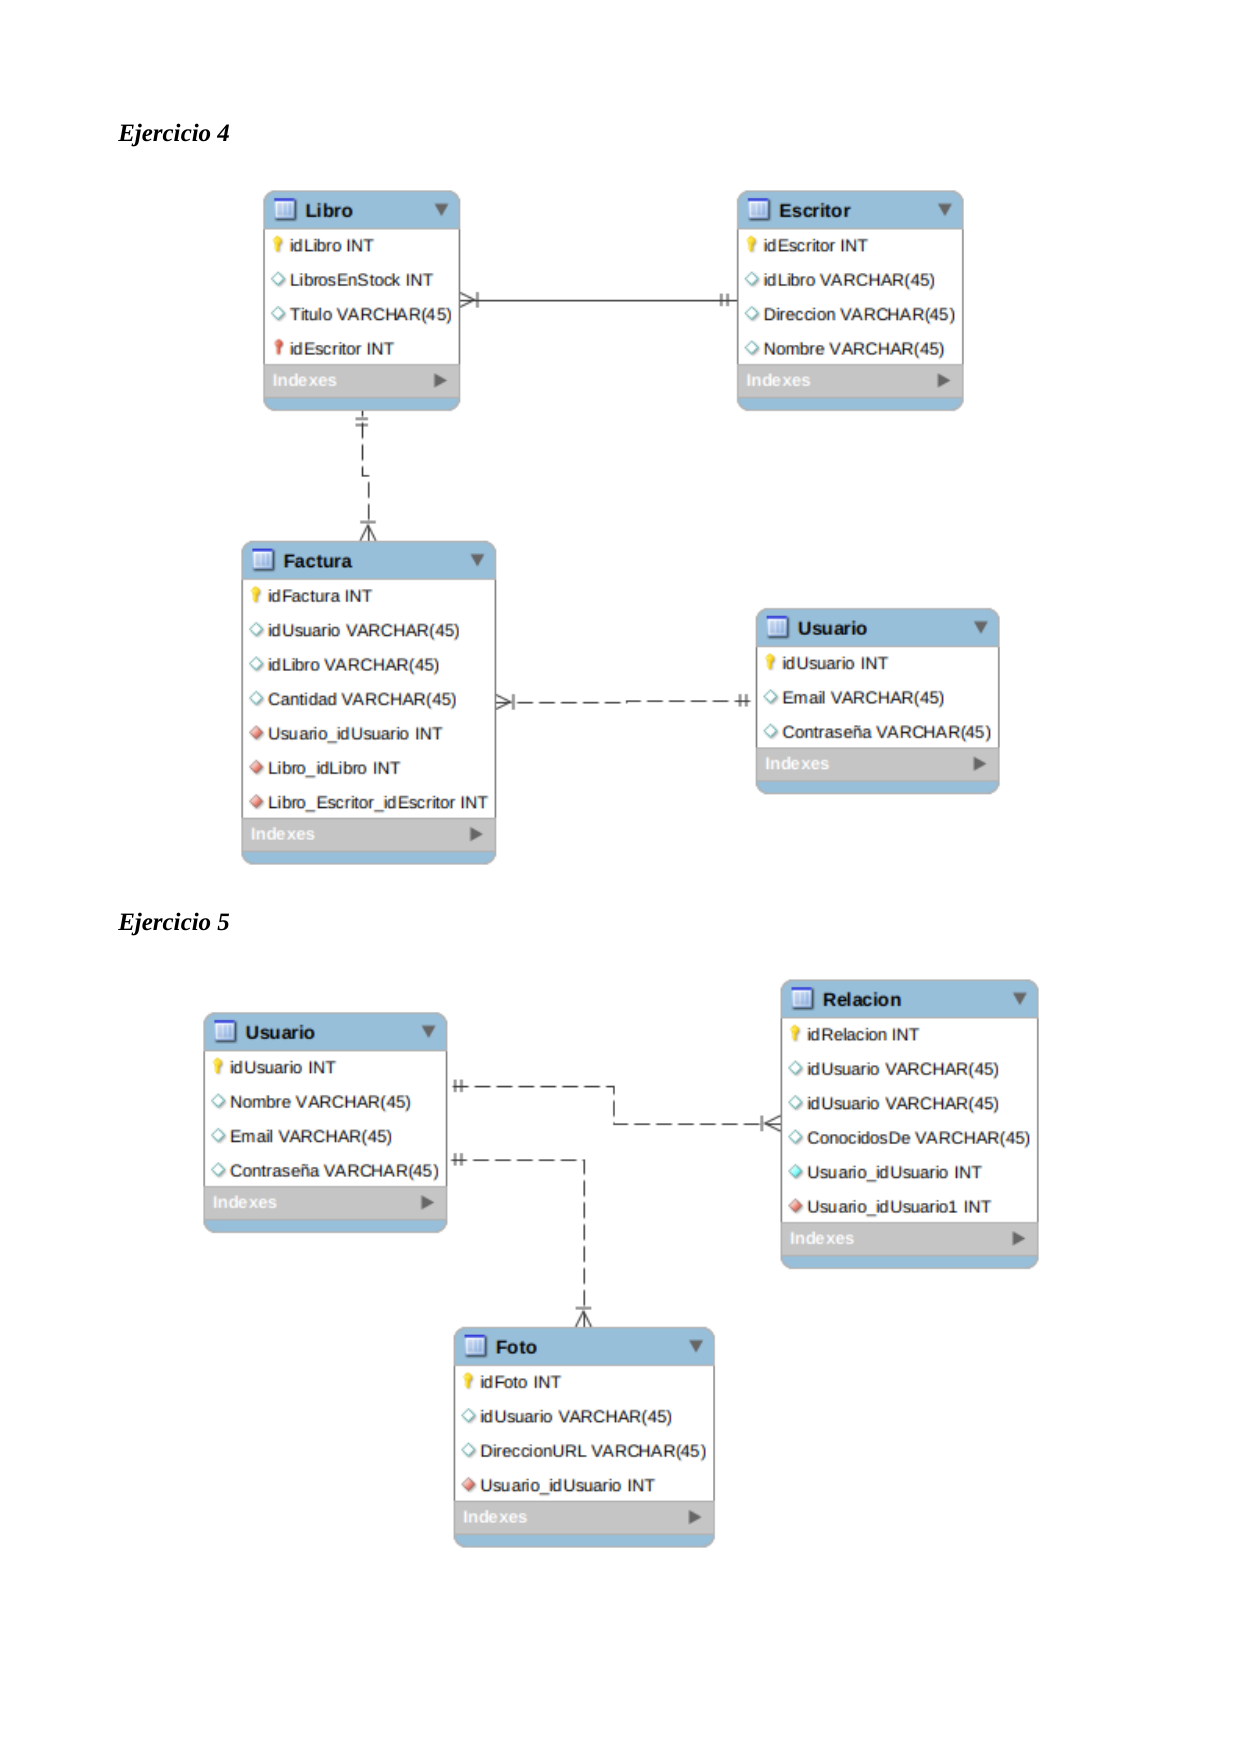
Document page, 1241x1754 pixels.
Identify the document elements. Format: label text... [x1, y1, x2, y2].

picture [226, 175, 1014, 879]
text Ejercicio 5 [118, 907, 1122, 936]
picture [188, 965, 1053, 1562]
text Ejercicio 4 [118, 118, 1122, 147]
